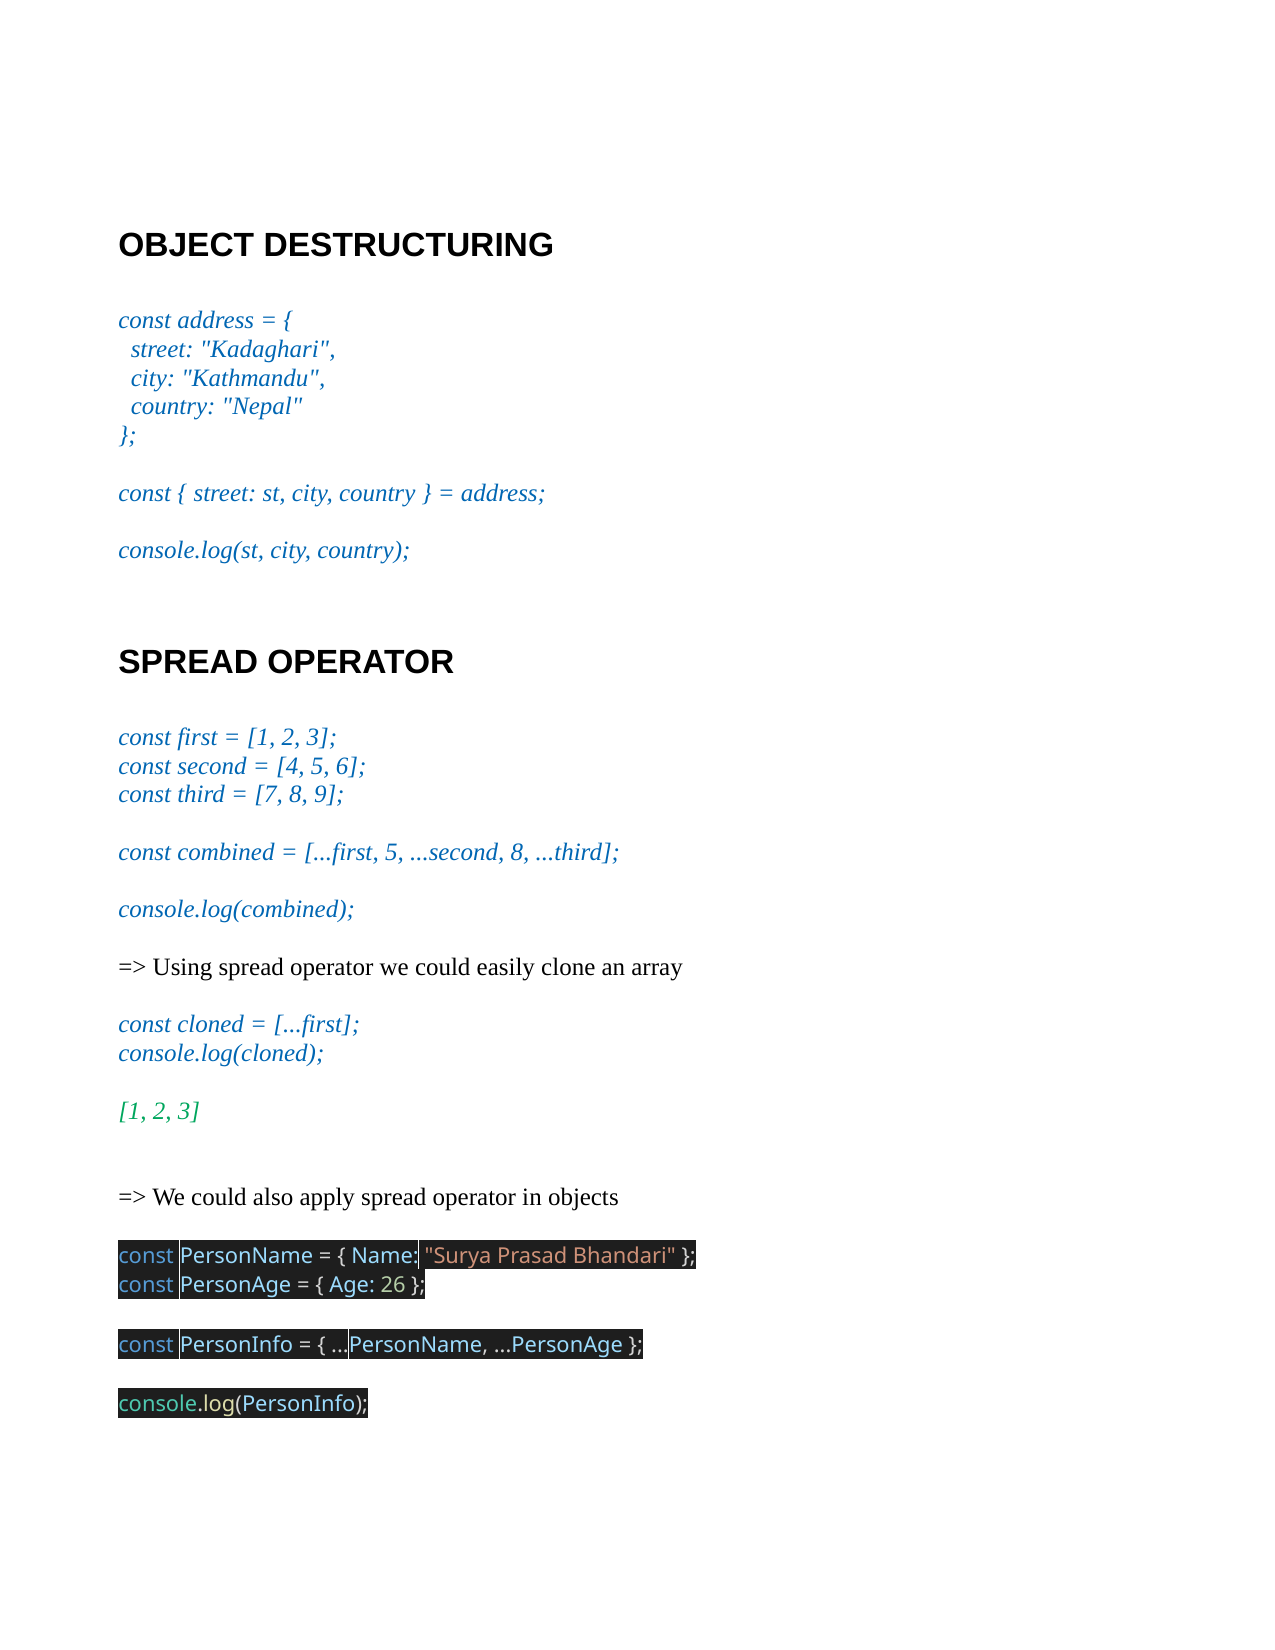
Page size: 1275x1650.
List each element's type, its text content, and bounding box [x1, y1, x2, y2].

text street: "Kadaghari", [118, 334, 1157, 363]
text console.log(PersonInfo); [118, 1388, 1157, 1418]
text => We could also apply spread operator in objects [118, 1182, 1157, 1211]
subtitle OBJECT DESTRUCTURING [118, 225, 1157, 264]
text => Using spread operator we could easily clone an array [118, 952, 1157, 981]
text console.log(cloned); [118, 1038, 1157, 1067]
text country: "Nepal" [118, 391, 1157, 420]
text const PersonInfo = { ...PersonName, ...PersonAge }; [118, 1329, 1157, 1359]
text [1, 2, 3] [118, 1096, 1157, 1124]
text console.log(st, city, country); [118, 535, 1157, 564]
subtitle SPREAD OPERATOR [118, 642, 1157, 681]
text const first = [1, 2, 3]; [118, 722, 1157, 751]
text const cloned = [...first]; [118, 1009, 1157, 1038]
text }; [118, 420, 1157, 449]
text const PersonAge = { Age: 26 }; [118, 1269, 1157, 1299]
text const address = { [118, 305, 1157, 334]
text const { street: st, city, country } = address; [118, 478, 1157, 506]
text const third = [7, 8, 9]; [118, 779, 1157, 808]
text console.log(combined); [118, 894, 1157, 923]
text const combined = [...first, 5, ...second, 8, ...third]; [118, 837, 1157, 866]
text const second = [4, 5, 6]; [118, 751, 1157, 779]
text const PersonName = { Name: "Surya Prasad Bhandari" }; [118, 1239, 1157, 1269]
text city: "Kathmandu", [118, 363, 1157, 391]
